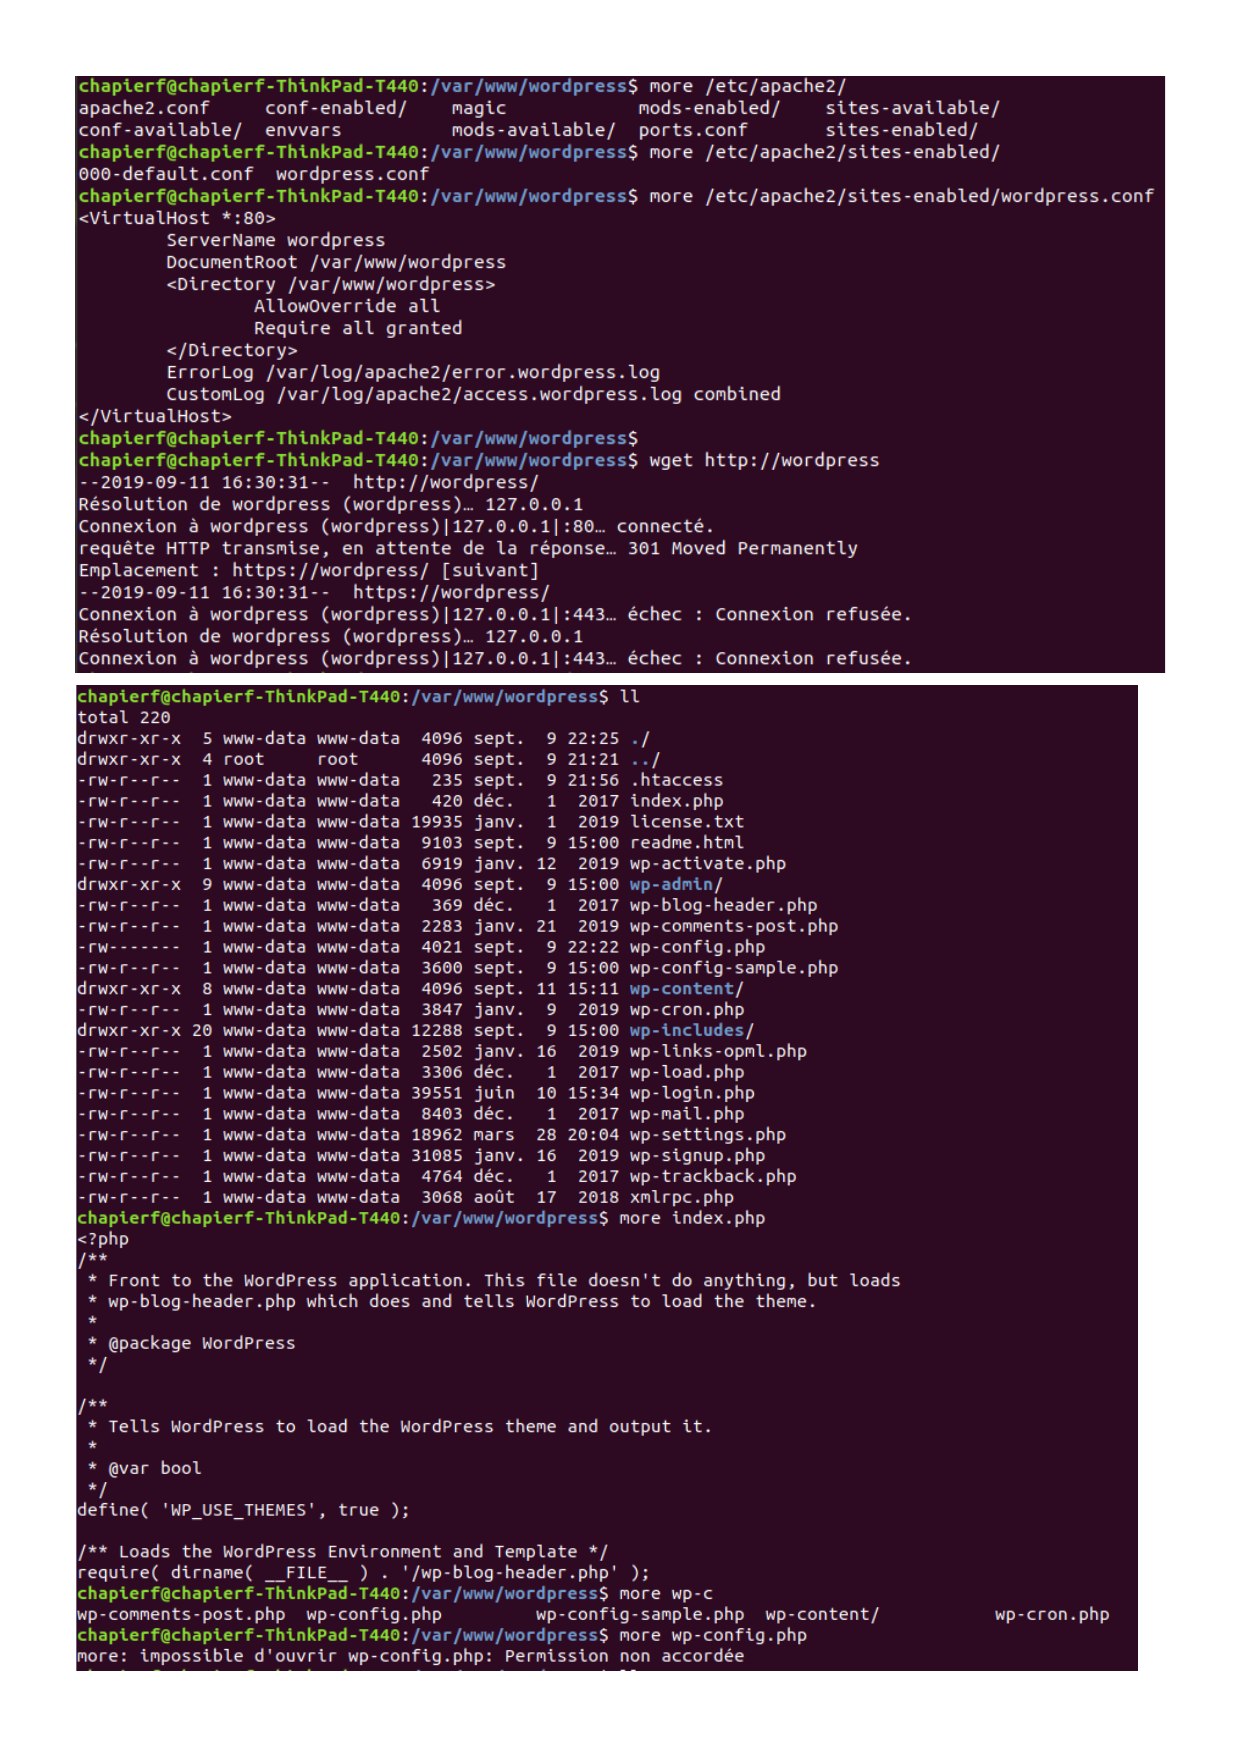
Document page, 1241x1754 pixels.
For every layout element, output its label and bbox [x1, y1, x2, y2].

picture [76, 685, 1138, 1671]
picture [75, 76, 1166, 673]
